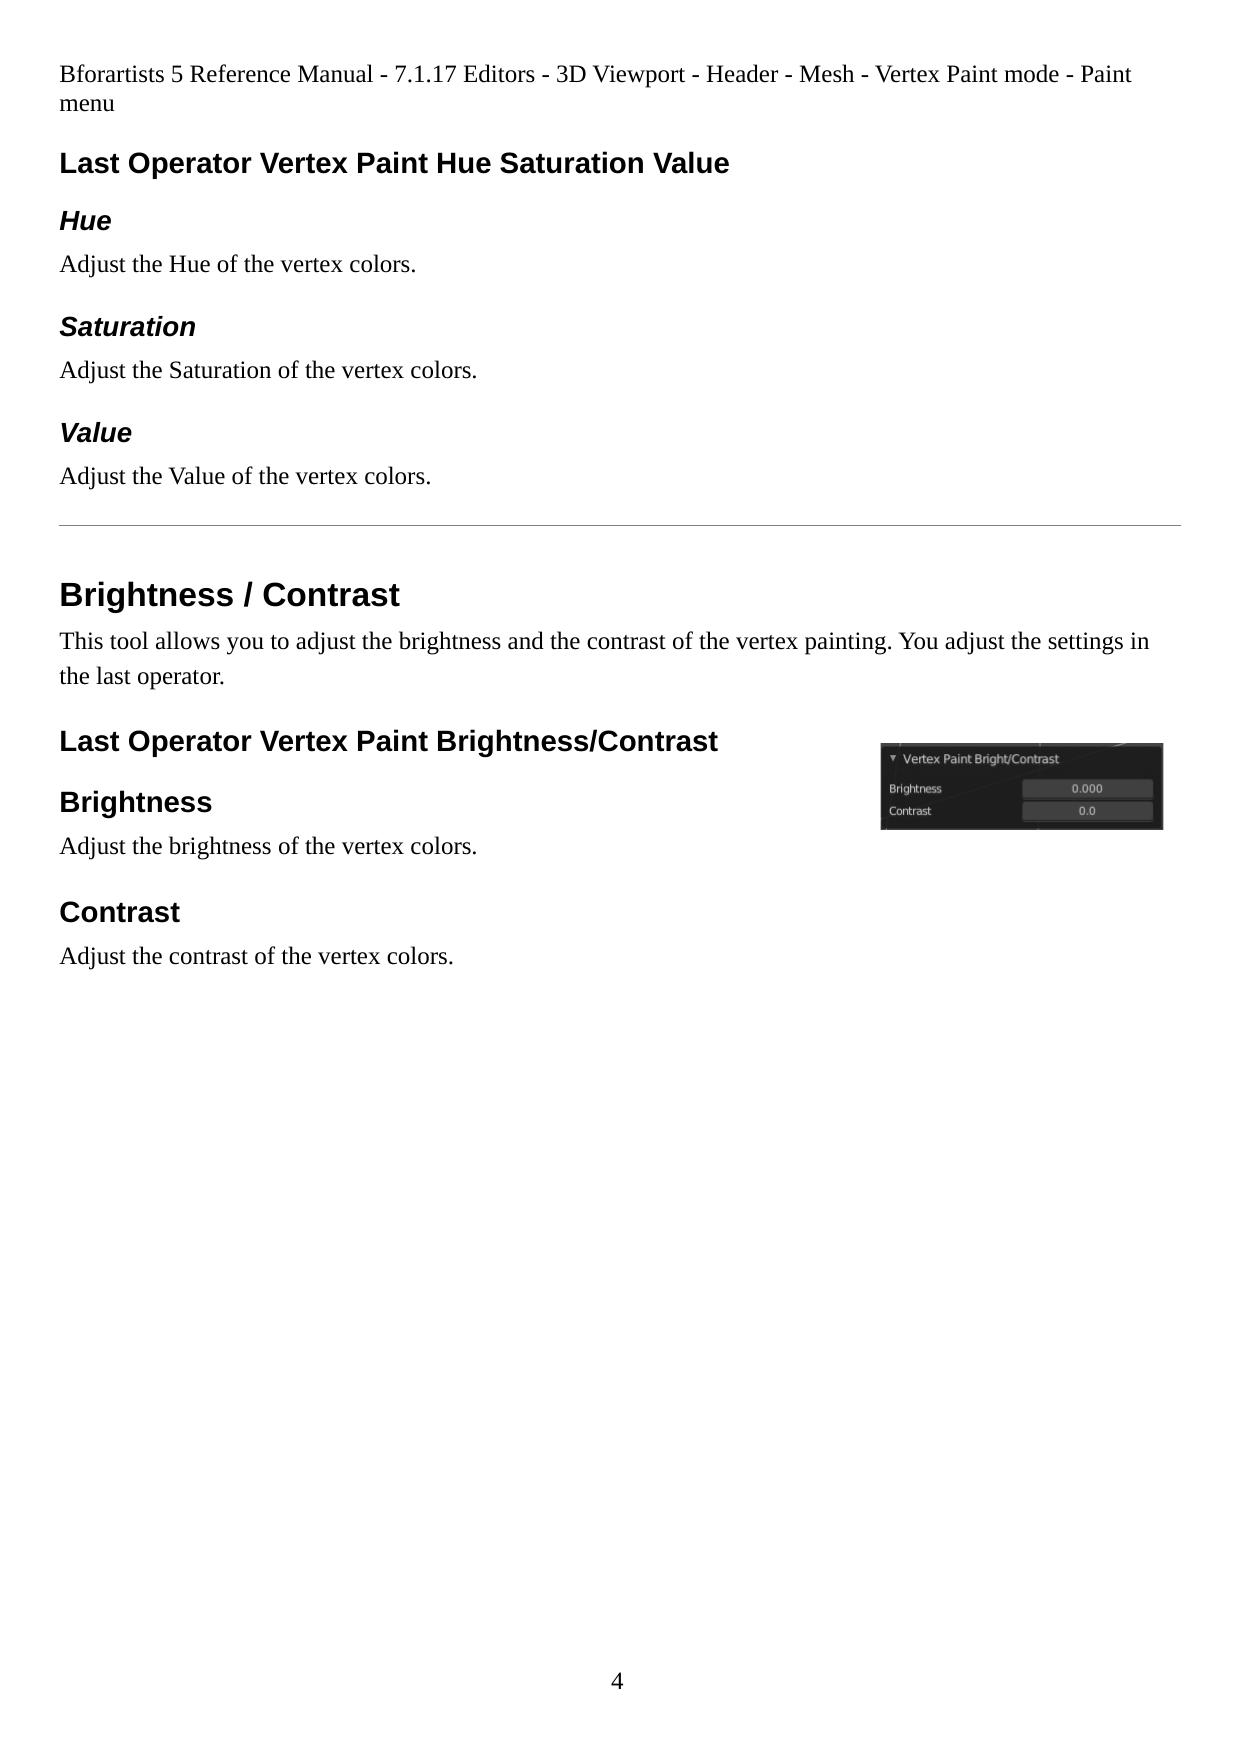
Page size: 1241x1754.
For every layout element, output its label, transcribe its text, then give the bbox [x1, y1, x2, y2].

subtitle Value [59, 417, 1181, 448]
picture [880, 743, 1164, 830]
text Adjust the Hue of the vertex colors. [59, 249, 1181, 278]
text Adjust the Value of the vertex colors. [59, 461, 1181, 490]
subtitle Hue [59, 205, 1181, 237]
subtitle Contrast [59, 895, 1181, 929]
subtitle Brightness [59, 785, 880, 819]
text Adjust the Saturation of the vertex colors. [59, 355, 1181, 384]
text Adjust the contrast of the vertex colors. [59, 941, 1181, 970]
subtitle Last Operator Vertex Paint Brightness/Contrast [59, 724, 1181, 758]
subtitle Last Operator Vertex Paint Hue Saturation Value [59, 146, 1181, 180]
text This tool allows you to adjust the brightness and the contrast of the vertex painting. You adjust the settings in the last operator. [59, 626, 1181, 689]
subtitle Brightness / Contrast [59, 575, 1181, 614]
text Adjust the brightness of the vertex colors. [59, 831, 1181, 860]
subtitle Saturation [59, 311, 1181, 343]
subtitle [1164, 785, 1181, 819]
